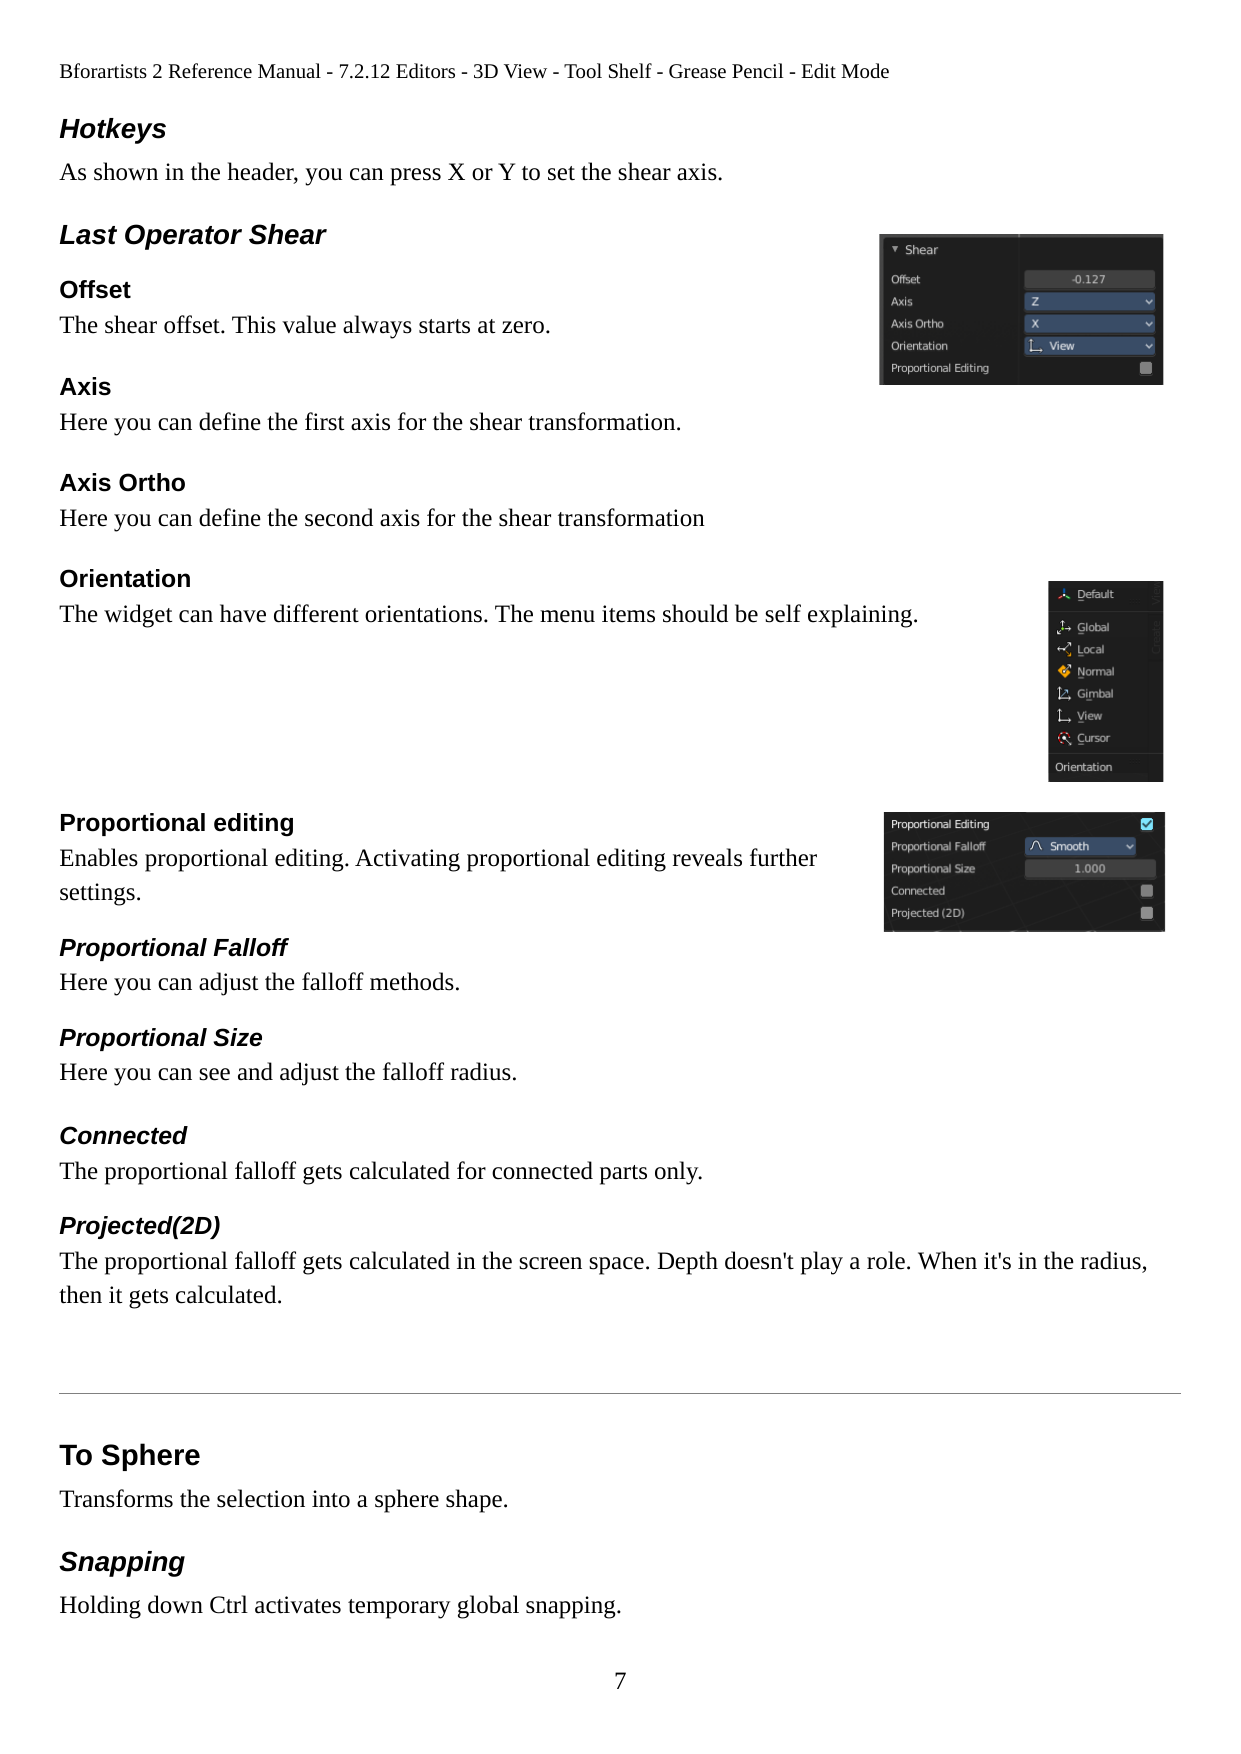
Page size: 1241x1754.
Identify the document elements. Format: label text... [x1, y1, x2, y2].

text As shown in the header, you can press X or Y to set the shear axis. [59, 157, 1181, 186]
subtitle Snapping [59, 1545, 1181, 1577]
subtitle Hotkeys [59, 113, 1181, 144]
subtitle Last Operator Shear [59, 218, 1181, 250]
subtitle Proportional Size [59, 1023, 1181, 1051]
subtitle Connected [59, 1121, 1181, 1150]
text Holding down Ctrl activates temporary global snapping. [59, 1590, 1181, 1618]
subtitle Orientation [59, 564, 1181, 593]
text The widget can have different orientations. The menu items should be self explaining. [59, 599, 1048, 628]
text Transforms the selection into a sphere shape. [59, 1484, 1181, 1512]
subtitle Axis [59, 372, 1181, 400]
text Here you can adjust the falloff methods. [59, 967, 1181, 996]
subtitle Proportional editing [59, 808, 1181, 837]
text Here you can see and adjust the falloff radius. [59, 1057, 1181, 1086]
text Here you can define the first axis for the shear transformation. [59, 407, 1181, 435]
text Enables proportional editing. Activating proportional editing reveals further settings. [59, 843, 883, 906]
picture [879, 234, 1164, 385]
subtitle Projected(2D) [59, 1211, 1181, 1240]
text The shear offset. This value always starts at zero. [59, 310, 879, 339]
subtitle [1164, 275, 1181, 304]
subtitle Axis Ortho [59, 468, 1181, 497]
text The proportional falloff gets calculated for connected parts only. [59, 1156, 1181, 1185]
picture [883, 812, 1166, 932]
text Here you can define the second axis for the shear transformation [59, 503, 1181, 532]
subtitle Offset [59, 275, 879, 304]
subtitle To Sphere [59, 1437, 1181, 1471]
text The proportional falloff gets calculated in the screen space. Depth doesn't play a role. When it's in the radius, then it gets calculated. [59, 1246, 1181, 1309]
subtitle Proportional Falloff [59, 933, 1181, 961]
picture [1048, 581, 1164, 782]
